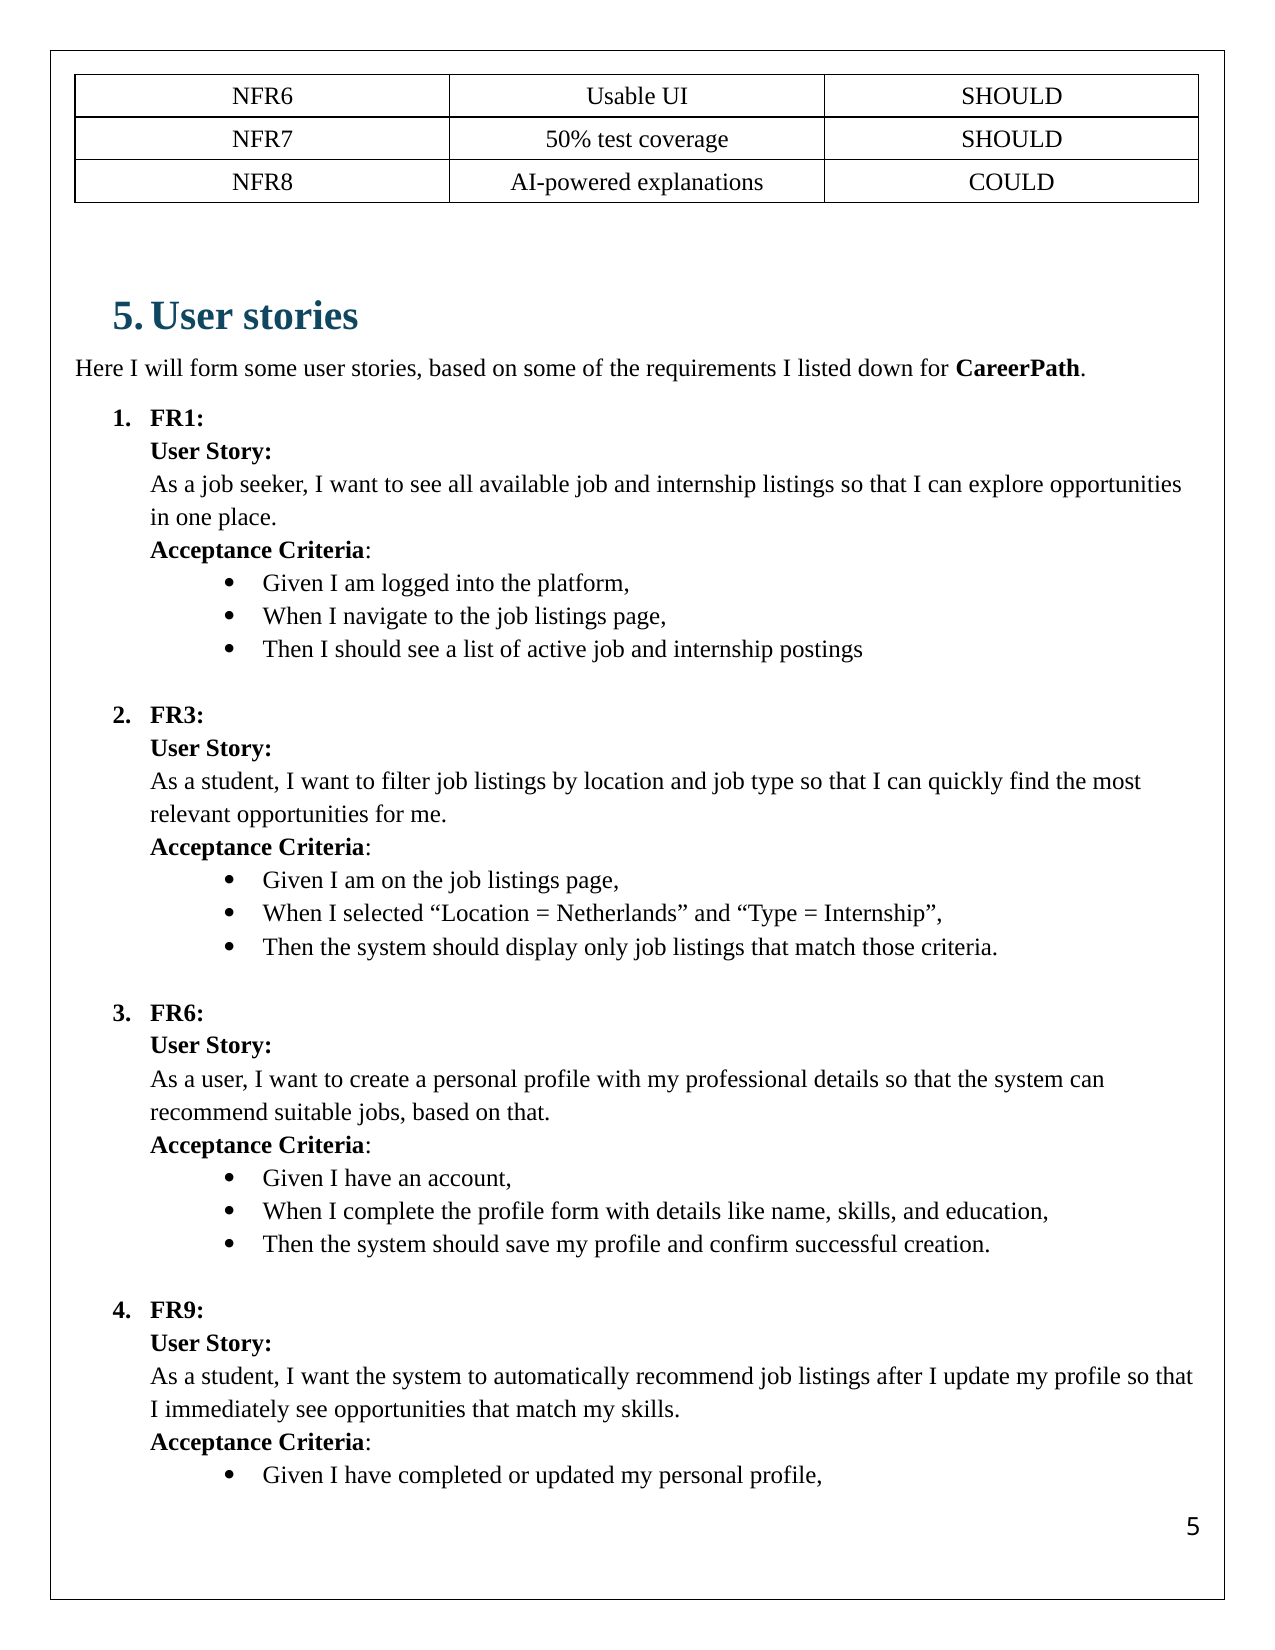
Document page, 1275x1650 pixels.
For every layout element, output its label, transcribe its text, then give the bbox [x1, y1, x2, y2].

list Then I should see a list of active job and internship postings [225, 634, 1200, 663]
list Given I have an account, [225, 1163, 1200, 1191]
list When I navigate to the job listings page, [225, 601, 1200, 630]
table_cell Usable UI [450, 75, 824, 116]
list As a job seeker, I want to see all available job and internship listings so that I can explore opportunities in one place. [150, 469, 1200, 531]
list Given I am logged into the platform, [225, 568, 1200, 597]
list When I complete the profile form with details like name, skills, and education, [225, 1196, 1200, 1224]
text Here I will form some user stories, based on some of the requirements I listed down for CareerPath. [75, 353, 1200, 382]
list Given I am on the job listings page, [225, 866, 1200, 894]
table_cell NFR6 [76, 75, 449, 116]
list As a user, I want to create a personal profile with my professional details so that the system can recommend suitable jobs, based on that. [150, 1064, 1200, 1125]
table_cell AI-powered explanations [450, 160, 824, 202]
table_cell SHOULD [825, 118, 1198, 159]
list Acceptance Criteria: [150, 1130, 1200, 1158]
table_cell NFR8 [76, 160, 449, 202]
list Then the system should display only job listings that match those criteria. [225, 932, 1200, 960]
list As a student, I want the system to automatically recommend job listings after I update my profile so that I immediately see opportunities that match my skills. [150, 1361, 1200, 1423]
table_cell NFR7 [76, 118, 449, 159]
list Acceptance Criteria: [150, 535, 1200, 564]
list User Story: [150, 733, 1200, 762]
table_cell 50% test coverage [450, 118, 824, 159]
subtitle User stories [112, 290, 1200, 338]
list FR1: [112, 403, 1200, 432]
table_cell SHOULD [825, 75, 1198, 116]
list FR9: [112, 1295, 1200, 1323]
table_cell COULD [825, 160, 1198, 202]
list When I selected “Location = Netherlands” and “Type = Internship”, [225, 898, 1200, 927]
list FR3: [112, 700, 1200, 729]
list As a student, I want to filter job listings by location and job type so that I can quickly find the most relevant opportunities for me. [150, 766, 1200, 828]
list FR6: [112, 998, 1200, 1026]
list Given I have completed or updated my personal profile, [225, 1460, 1200, 1489]
list User Story: [150, 436, 1200, 465]
list Then the system should save my profile and confirm successful creation. [225, 1229, 1200, 1257]
list User Story: [150, 1328, 1200, 1357]
list User Story: [150, 1031, 1200, 1059]
list Acceptance Criteria: [150, 832, 1200, 861]
list Acceptance Criteria: [150, 1427, 1200, 1456]
